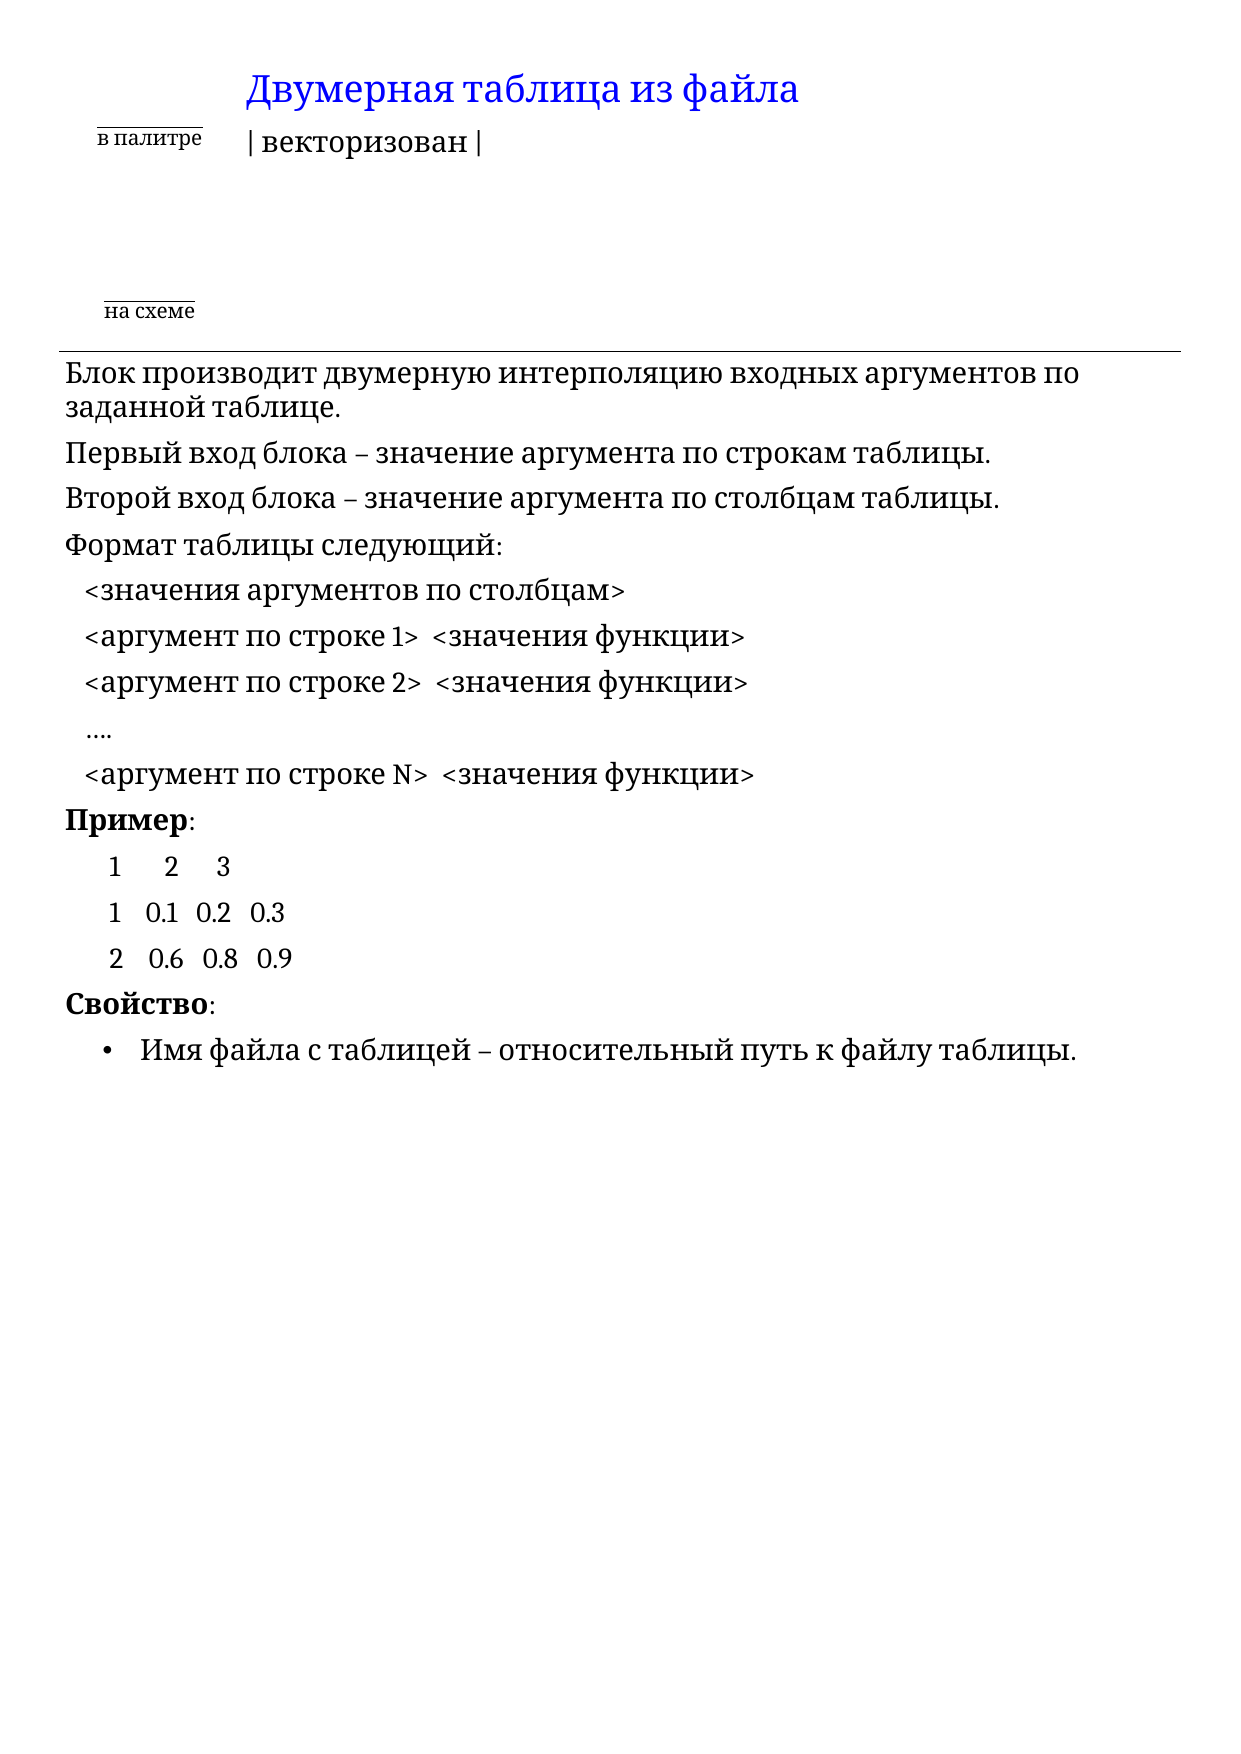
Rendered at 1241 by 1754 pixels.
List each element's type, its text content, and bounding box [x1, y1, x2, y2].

table_cell [59, 178, 240, 294]
table_cell | векторизован | [240, 121, 1181, 178]
table_cell Блок производит двумерную интерполяцию входных аргументов по заданной таблице. Первый вход блока – значение аргумента по строкам таблицы. Второй вход блока – значение аргумента по столбцам таблицы. Формат таблицы следующий: <значения аргументов по столбцам> <аргумент по строке 1> <значения функции> <аргумент по строке 2> <значения функции> …. <аргумент по строке N> <значения функции> Пример: 1 2 3 1 0.1 0.2 0.3 2 0.6 0.8 0.9 Свойство: Имя файла с таблицей – относительный путь к файлу таблицы. [59, 352, 1181, 1086]
table_cell на схеме [59, 294, 240, 351]
table_cell [240, 294, 1181, 351]
table_cell [240, 178, 1181, 294]
table_header [59, 59, 240, 121]
table_header Двумерная таблица из файла [240, 59, 1181, 121]
table_cell в палитре [59, 121, 240, 178]
